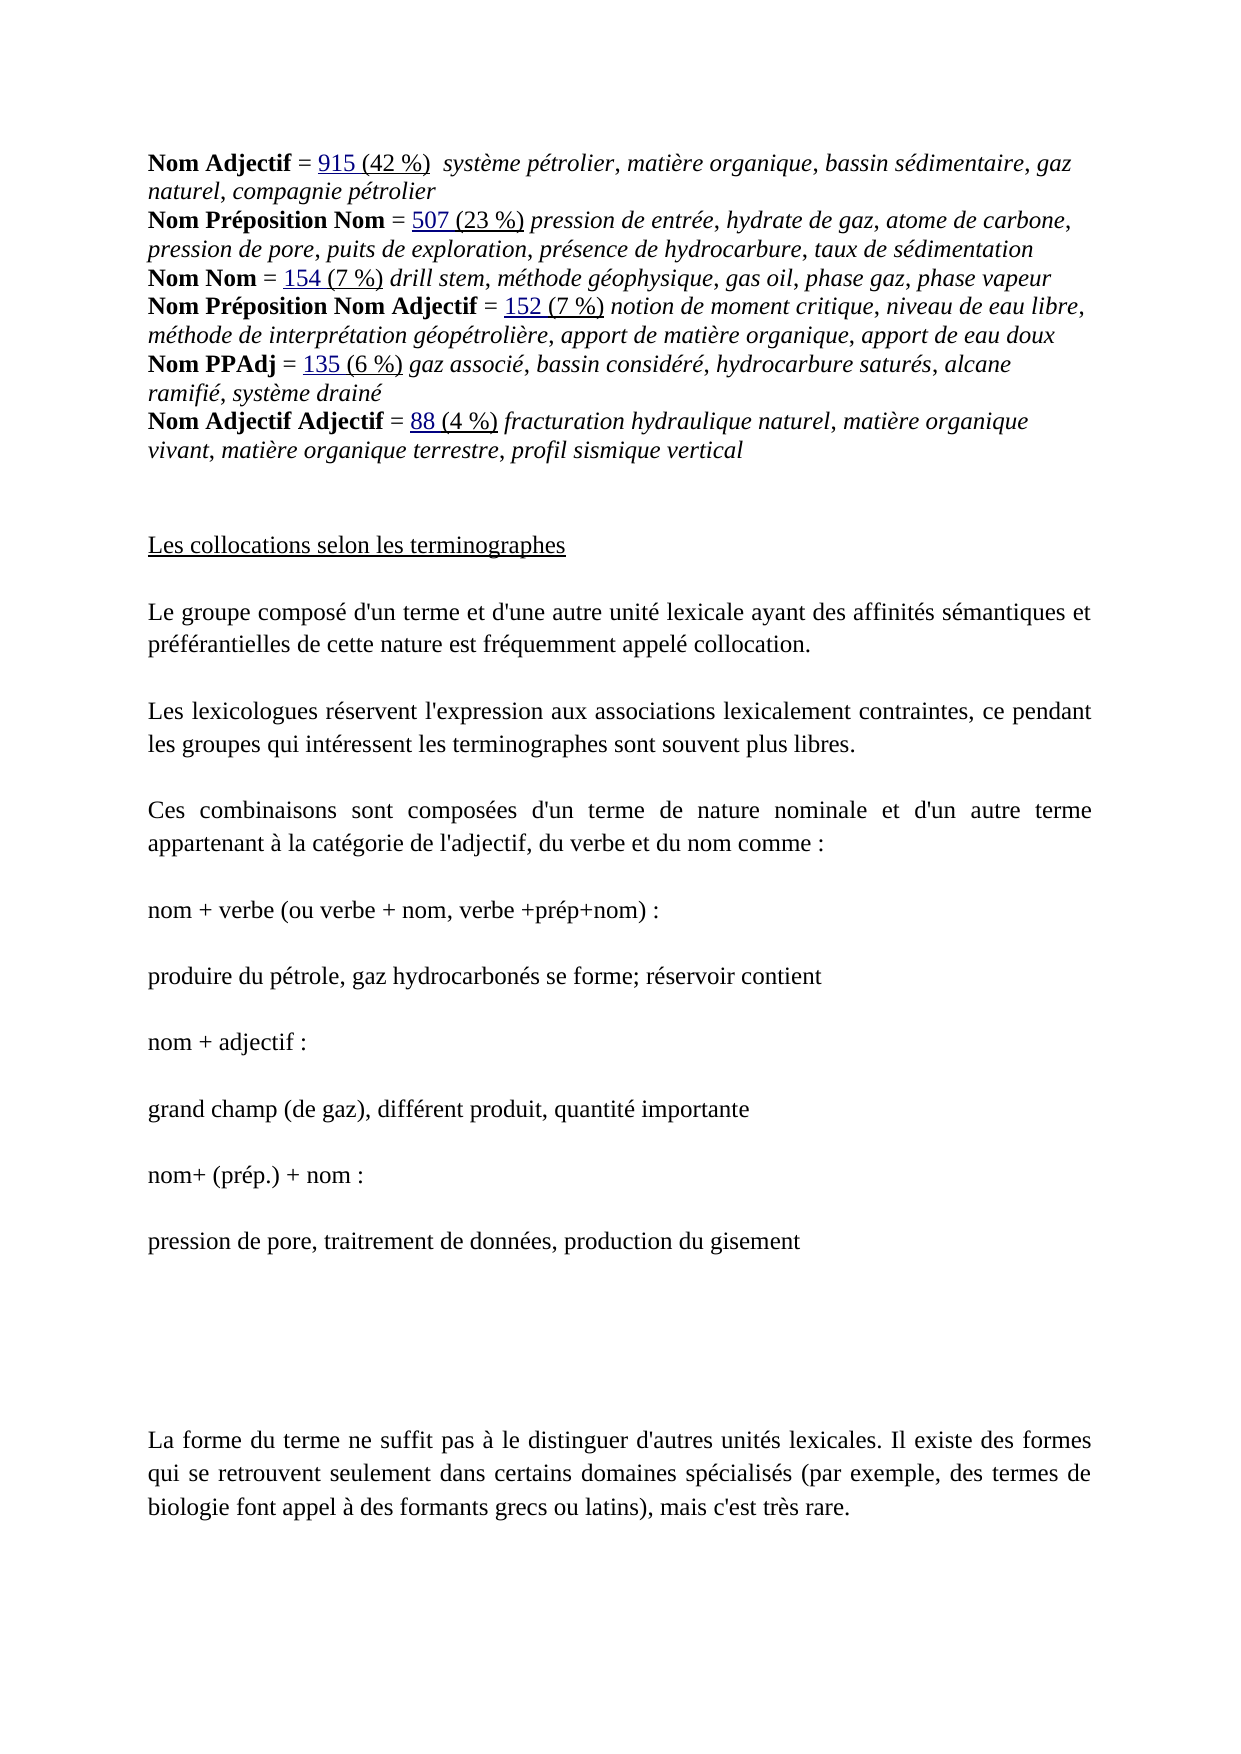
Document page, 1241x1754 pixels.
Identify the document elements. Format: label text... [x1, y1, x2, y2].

text nom + adjectif : [148, 1027, 1093, 1056]
text Ces combinaisons sont composées d'un terme de nature nominale et d'un autre terme appartenant à la catégorie de l'adjectif, du verbe et du nom comme : [148, 795, 1093, 857]
text grand champ (de gaz), différent produit, quantité importante [148, 1094, 1093, 1122]
text Le groupe composé d'un terme et d'une autre unité lexicale ayant des affinités sémantiques et préférantielles de cette nature est fréquemment appelé collocation. [148, 597, 1093, 658]
text pression de pore, traitrement de données, production du gisement [148, 1226, 1093, 1255]
text La forme du terme ne suffit pas à le distinguer d'autres unités lexicales. Il existe des formes qui se retrouvent seulement dans certains domaines spécialisés (par exemple, des termes de biologie font appel à des formants grecs ou latins), mais c'est très rare. [148, 1426, 1093, 1520]
text Nom PPAdj = 135 (6 %) gaz associé, bassin considéré, hydrocarbure saturés, alcane ramifié, système drainé Nom Adjectif Adjectif = 88 (4 %) fracturation hydraulique naturel, matière organique vivant, matière organique terrestre, profil sismique vertical [148, 349, 1093, 464]
text nom+ (prép.) + nom : [148, 1160, 1093, 1189]
text nom + verbe (ou verbe + nom, verbe +prép+nom) : [148, 895, 1093, 923]
text Les collocations selon les terminographes [148, 530, 1093, 559]
text Les lexicologues réservent l'expression aux associations lexicalement contraintes, ce pendant les groupes qui intéressent les terminographes sont souvent plus libres. [148, 696, 1093, 758]
text produire du pétrole, gaz hydrocarbonés se forme; réservoir contient [148, 961, 1093, 990]
text Nom Adjectif = 915 (42 %) système pétrolier, matière organique, bassin sédimentaire, gaz naturel, compagnie pétrolier Nom Préposition Nom = 507 (23 %) pression de entrée, hydrate de gaz, atome de carbone, pression de pore, puits de exploration, présence de hydrocarbure, taux de sédimentation Nom Nom = 154 (7 %) drill stem, méthode géophysique, gas oil, phase gaz, phase vapeur Nom Préposition Nom Adjectif = 152 (7 %) notion de moment critique, niveau de eau libre, méthode de interprétation géopétrolière, apport de matière organique, apport de eau doux [148, 148, 1093, 349]
